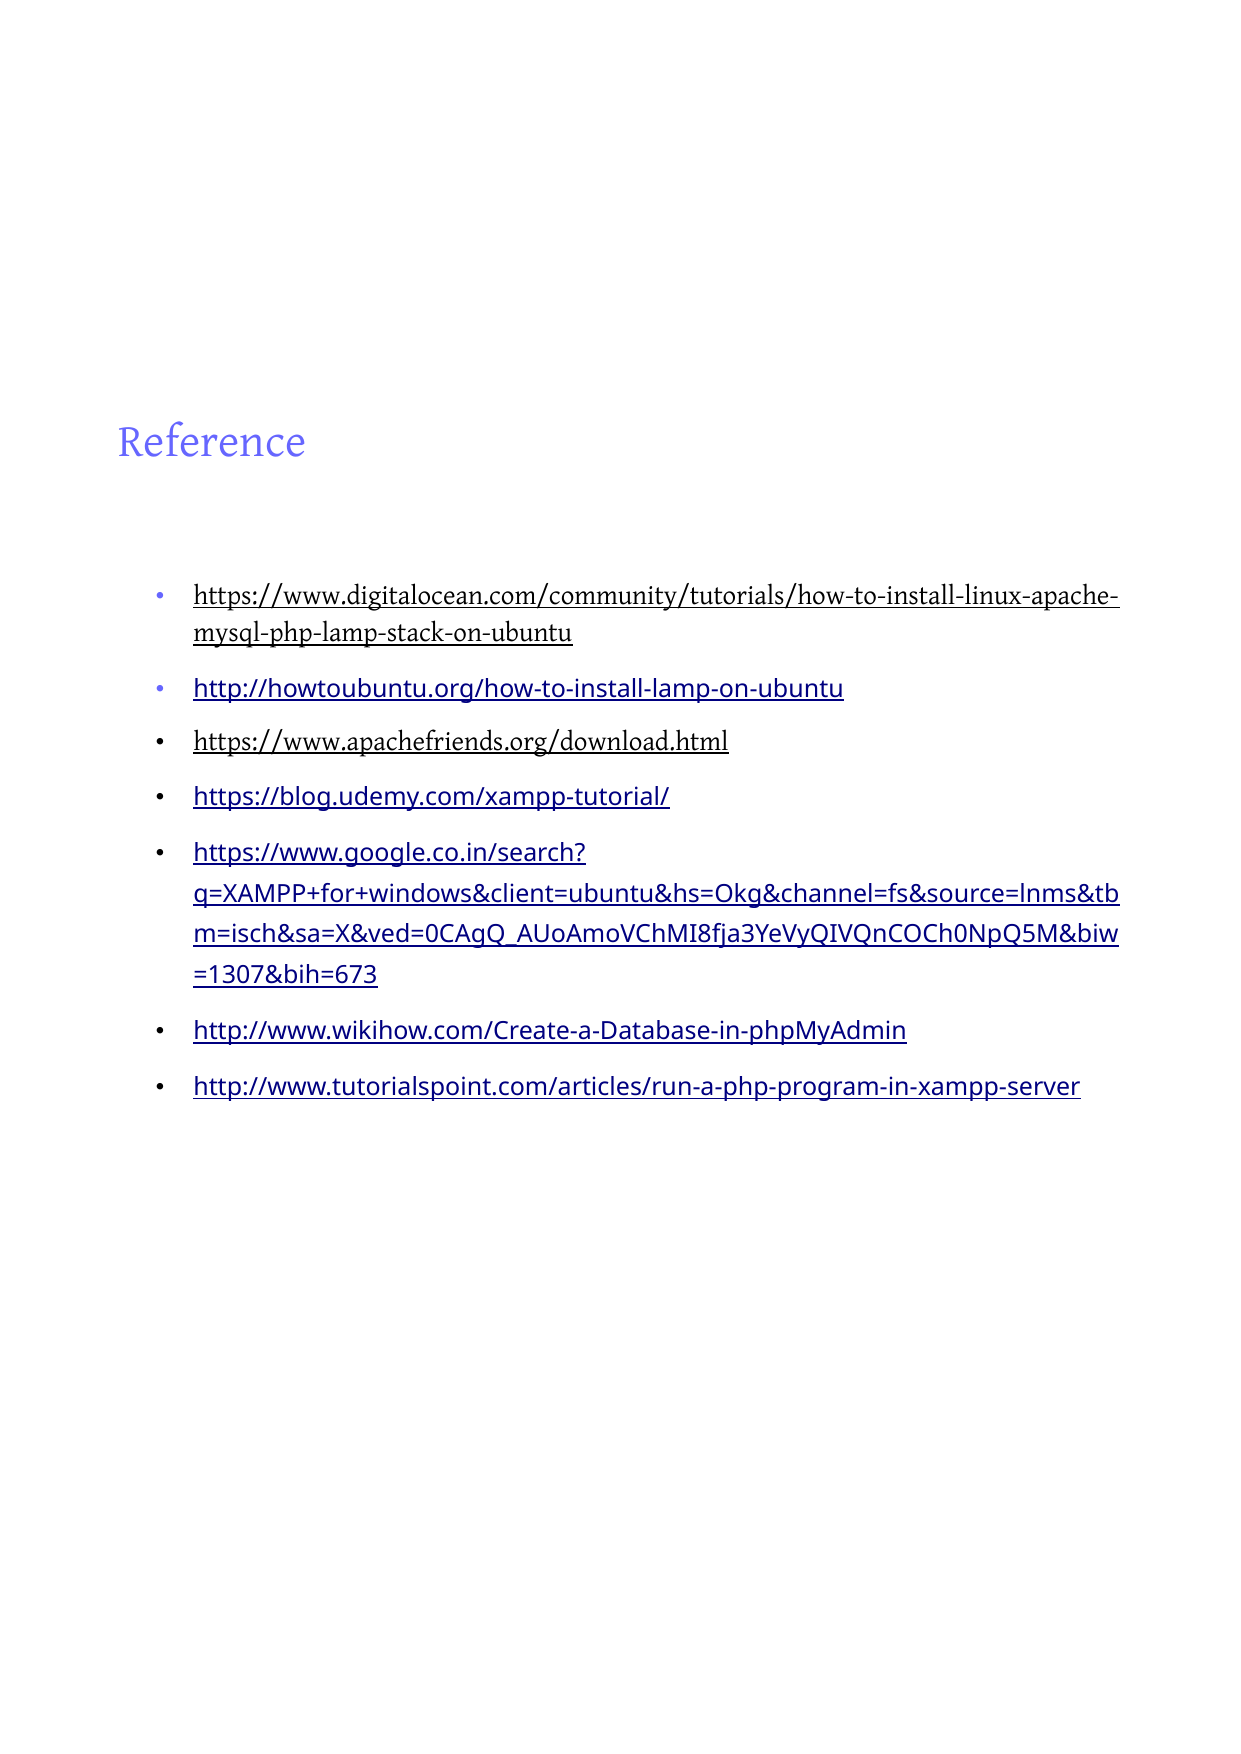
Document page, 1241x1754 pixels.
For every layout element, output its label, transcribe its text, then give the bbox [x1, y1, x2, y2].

list https://www.apachefriends.org/download.html [156, 726, 1122, 758]
list https://www.google.co.in/search?q=XAMPP+for+windows&client=ubuntu&hs=Okg&channel=fs&source=lnms&tbm=isch&sa=X&ved=0CAgQ_AUoAmoVChMI8fja3YeVyQIVQnCOCh0NpQ5M&biw=1307&bih=673 [156, 834, 1122, 991]
list http://www.wikihow.com/Create-a-Database-in-phpMyAdmin [156, 1013, 1122, 1047]
list http://www.tutorialspoint.com/articles/run-a-php-program-in-xampp-server [156, 1069, 1122, 1103]
list https://blog.udemy.com/xampp-tutorial/ [156, 778, 1122, 813]
list http://howtoubuntu.org/how-to-install-lamp-on-ubuntu [156, 670, 1122, 705]
list https://www.digitalocean.com/community/tutorials/how-to-install-linux-apache-mysql-php-lamp-stack-on-ubuntu [156, 581, 1122, 649]
subtitle Reference [118, 417, 1122, 469]
